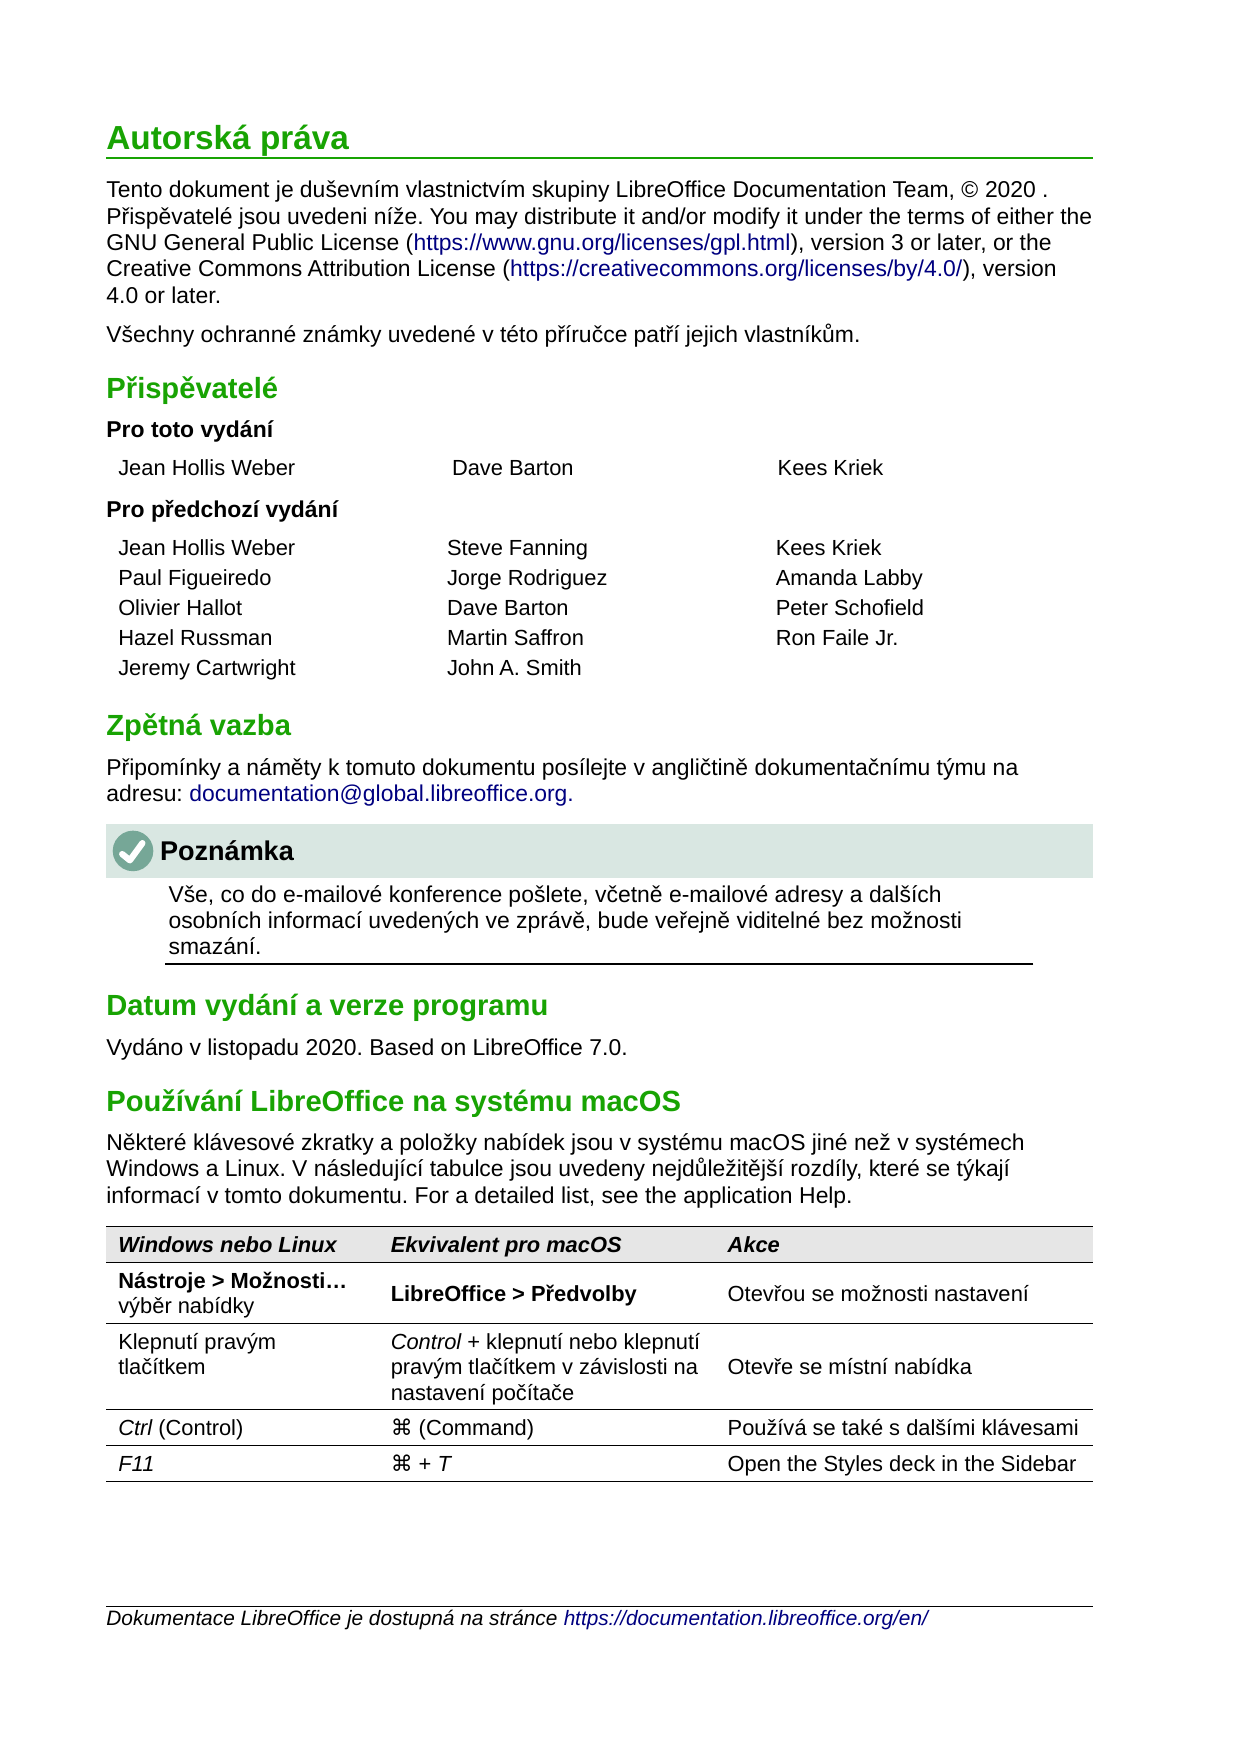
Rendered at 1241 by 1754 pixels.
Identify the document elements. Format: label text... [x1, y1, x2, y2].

table_cell Paul Figueiredo [106, 565, 435, 595]
table_cell Klepnutí pravým tlačítkem [106, 1324, 379, 1409]
table_header Akce [716, 1227, 1093, 1262]
table_cell [764, 655, 1093, 685]
table_cell Ctrl (Control) [106, 1410, 379, 1445]
text Tento dokument je duševním vlastnictvím skupiny LibreOffice Documentation Team, © 2020 . Přispěvatelé jsou uvedeni níže. You may distribute it and/or modify it under the terms of either the GNU General Public License (https://www.gnu.org/licenses/gpl.html), version 3 or later, or the Creative Commons Attribution License (https://creativecommons.org/licenses/by/4.0/), version 4.0 or later. [106, 176, 1093, 308]
subtitle Autorská práva [106, 118, 1093, 157]
text Vydáno v listopadu 2020. Based on LibreOffice 7.0. [106, 1034, 1093, 1060]
table_header Kees Kriek [766, 455, 1093, 485]
table_cell Jeremy Cartwright [106, 655, 435, 685]
table_cell ⌘ + T [379, 1446, 716, 1481]
table_cell LibreOffice > Předvolby [379, 1263, 716, 1323]
table_header Windows nebo Linux [106, 1227, 379, 1262]
subtitle Datum vydání a verze programu [106, 988, 1093, 1022]
table_cell Používá se také s dalšími klávesami [716, 1410, 1093, 1445]
text Pro předchozí vydání [106, 496, 1093, 523]
table_header Jean Hollis Weber [106, 535, 435, 565]
table_cell Nástroje > Možnosti… výběr nabídky [106, 1263, 379, 1323]
table_cell Ron Faile Jr. [764, 625, 1093, 655]
subtitle Používání LibreOffice na systému macOS [106, 1084, 1093, 1117]
text Všechny ochranné známky uvedené v této příručce patří jejich vlastníkům. [106, 321, 1093, 347]
table_cell Dave Barton [435, 595, 764, 625]
table_cell Open the Styles deck in the Sidebar [716, 1446, 1093, 1481]
text Pro toto vydání [106, 416, 1093, 442]
text Vše, co do e-mailové konference pošlete, včetně e-mailové adresy a dalších osobních informací uvedených ve zprávě, bude veřejně viditelné bez možnosti smazání. [165, 878, 1033, 963]
table_header Ekvivalent pro macOS [379, 1227, 716, 1262]
subtitle Poznámka [106, 824, 1093, 878]
table_header Jean Hollis Weber [106, 455, 440, 485]
table_cell Olivier Hallot [106, 595, 435, 625]
table_cell Peter Schofield [764, 595, 1093, 625]
text Připomínky a náměty k tomuto dokumentu posílejte v angličtině dokumentačnímu týmu na adresu: documentation@global.libreoffice.org. [106, 754, 1093, 806]
table_cell Control + klepnutí nebo klepnutí pravým tlačítkem v závislosti na nastavení počítače [379, 1324, 716, 1409]
table_cell Hazel Russman [106, 625, 435, 655]
table_cell John A. Smith [435, 655, 764, 685]
table_cell Martin Saffron [435, 625, 764, 655]
table_cell Otevřou se možnosti nastavení [716, 1263, 1093, 1323]
table_cell Otevře se místní nabídka [716, 1324, 1093, 1409]
subtitle Zpětná vazba [106, 708, 1093, 742]
table_header Dave Barton [440, 455, 766, 485]
table_cell Amanda Labby [764, 565, 1093, 595]
table_cell F11 [106, 1446, 379, 1481]
table_header Kees Kriek [764, 535, 1093, 565]
table_header Steve Fanning [435, 535, 764, 565]
table_cell Jorge Rodriguez [435, 565, 764, 595]
subtitle Přispěvatelé [106, 371, 1093, 404]
text Některé klávesové zkratky a položky nabídek jsou v systému macOS jiné než v systémech Windows a Linux. V následující tabulce jsou uvedeny nejdůležitější rozdíly, které se týkají informací v tomto dokumentu. For a detailed list, see the application Help. [106, 1129, 1093, 1208]
table_cell ⌘ (Command) [379, 1410, 716, 1445]
